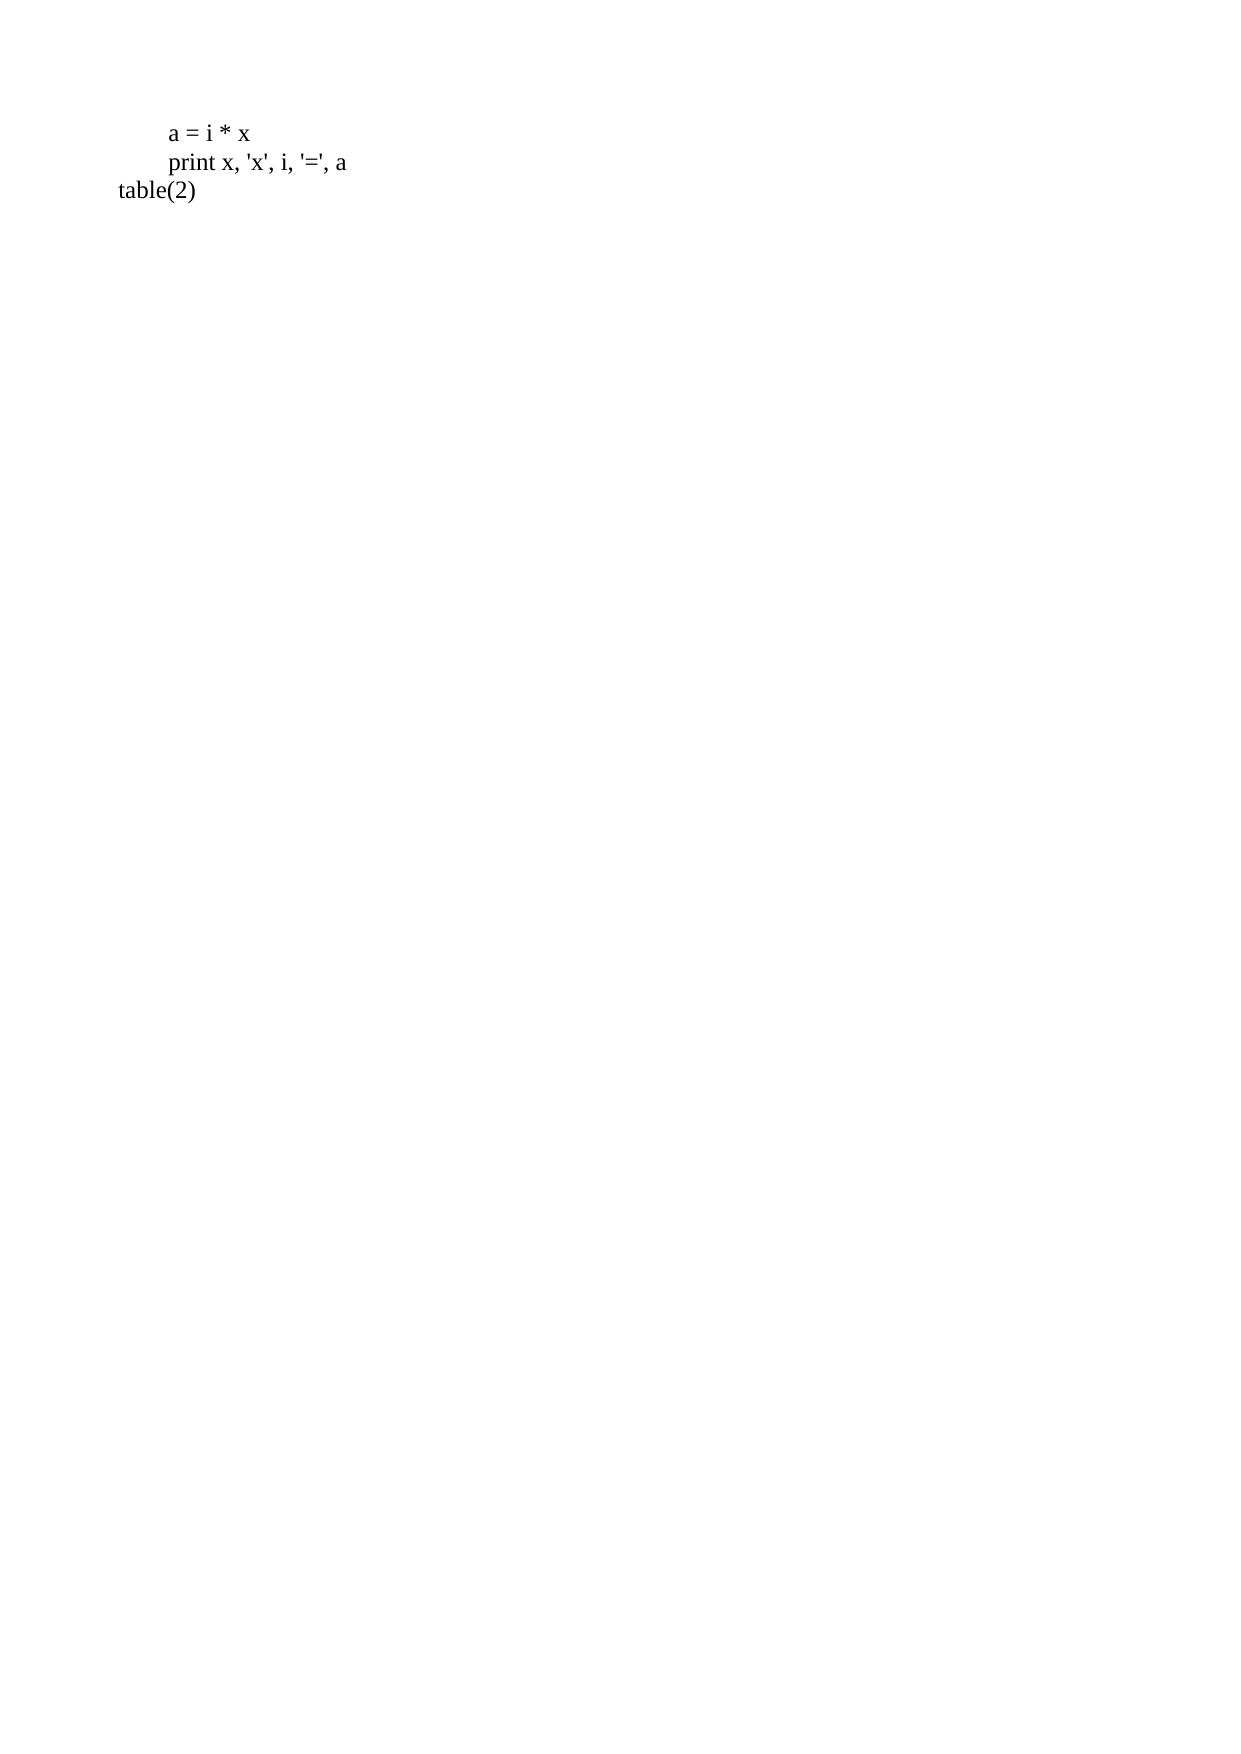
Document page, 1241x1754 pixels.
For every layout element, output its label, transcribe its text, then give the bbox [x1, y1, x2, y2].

text a = i * x [118, 118, 1122, 147]
text print x, 'x', i, '=', a [118, 147, 1122, 176]
text table(2) [118, 176, 1122, 204]
